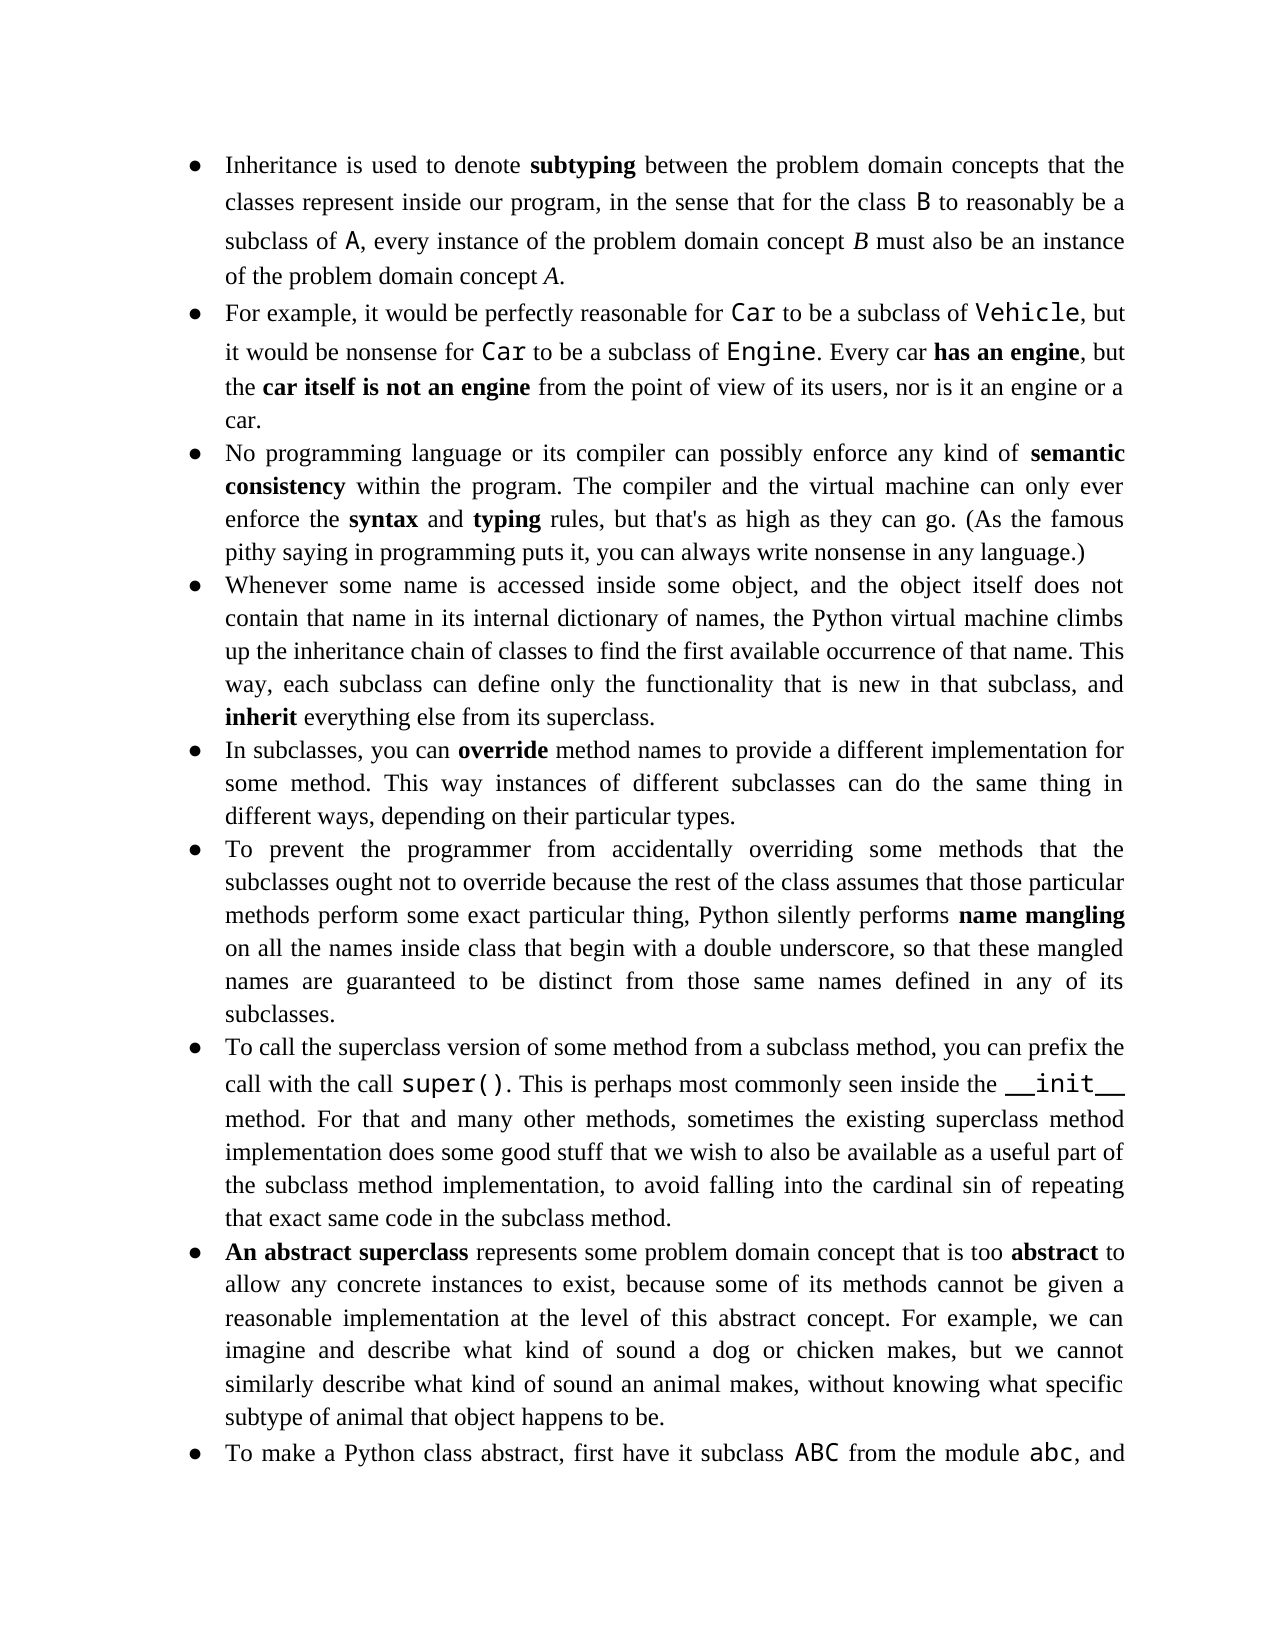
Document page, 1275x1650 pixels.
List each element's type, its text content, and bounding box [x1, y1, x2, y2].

list In subclasses, you can override method names to provide a different implementation for some method. This way instances of different subclasses can do the same thing in different ways, depending on their particular types. [187, 735, 1125, 830]
list For example, it would be perfectly reasonable for Car to be a subclass of Vehicle, but it would be nonsense for Car to be a subclass of Engine. Every car has an engine, but the car itself is not an engine from the point of view of its users, nor is it an engine or a car. [187, 294, 1125, 434]
list To make a Python class abstract, first have it subclass ABC from the module abc, and [187, 1435, 1125, 1469]
list No programming language or its compiler can possibly enforce any kind of semantic consistency within the program. The compiler and the virtual machine can only ever enforce the syntax and typing rules, but that's as high as they can go. (As the famous pithy saying in programming puts it, you can always write nonsense in any language.) [187, 438, 1125, 566]
list To call the superclass version of some method from a subclass method, you can prefix the call with the call super(). This is perhaps most commonly seen inside the __init__ method. For that and many other methods, sometimes the existing superclass method implementation does some good stuff that we wish to also be available as a useful part of the subclass method implementation, to avoid falling into the cardinal sin of repeating that exact same code in the subclass method. [187, 1032, 1125, 1232]
list Inheritance is used to denote subtyping between the problem domain concepts that the classes represent inside our program, in the sense that for the class B to reasonably be a subclass of A, every instance of the problem domain concept B must also be an instance of the problem domain concept A. [187, 150, 1125, 290]
list An abstract superclass represents some problem domain concept that is too abstract to allow any concrete instances to exist, because some of its methods cannot be given a reasonable implementation at the level of this abstract concept. For example, we can imagine and describe what kind of sound a dog or chicken makes, but we cannot similarly describe what kind of sound an animal makes, without knowing what specific subtype of animal that object happens to be. [187, 1237, 1125, 1430]
list Whenever some name is accessed inside some object, and the object itself does not contain that name in its internal dictionary of names, the Python virtual machine climbs up the inheritance chain of classes to find the first available occurrence of that name. This way, each subclass can define only the functionality that is new in that subclass, and inherit everything else from its superclass. [187, 570, 1125, 731]
list To prevent the programmer from accidentally overriding some methods that the subclasses ought not to override because the rest of the class assumes that those particular methods perform some exact particular thing, Python silently performs name mangling on all the names inside class that begin with a double underscore, so that these mangled names are guaranteed to be distinct from those same names defined in any of its subclasses. [187, 834, 1125, 1028]
